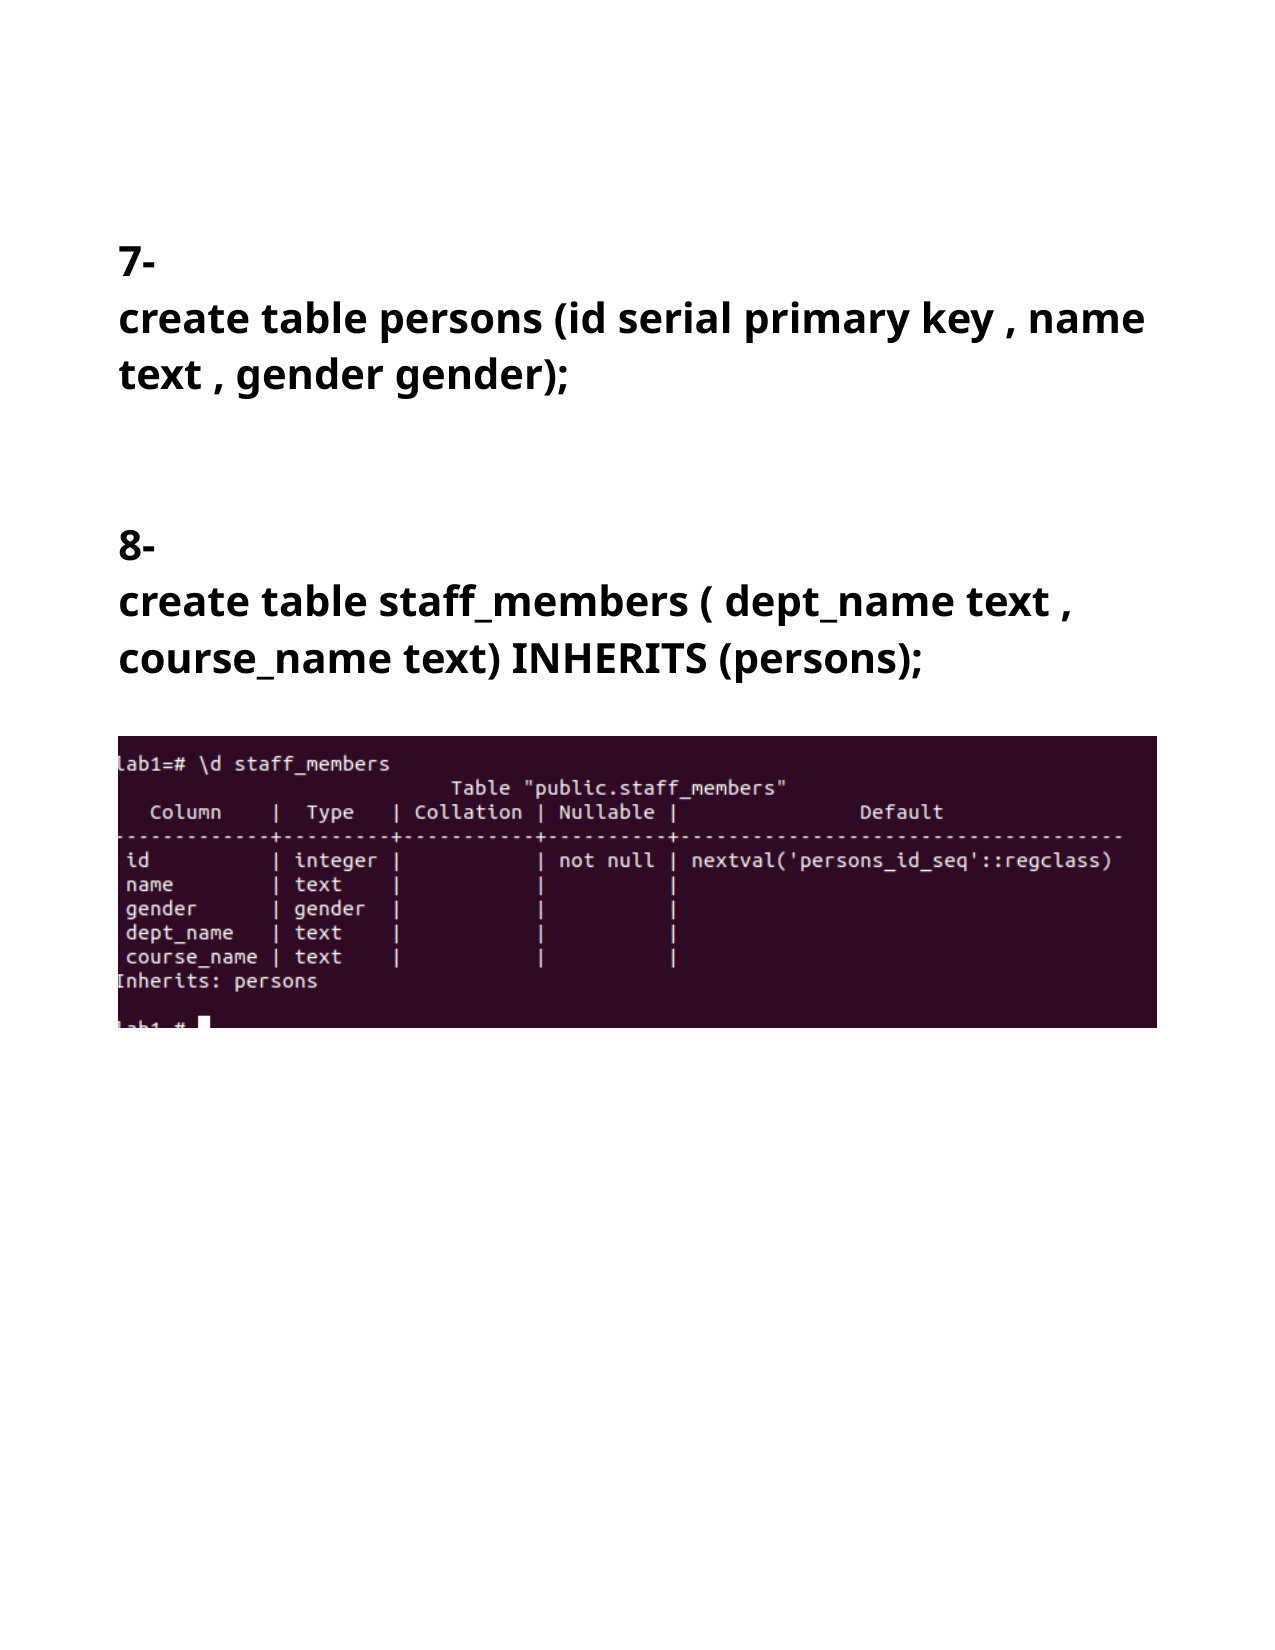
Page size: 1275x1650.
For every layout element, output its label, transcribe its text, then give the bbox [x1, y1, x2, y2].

text create table persons (id serial primary key , name text , gender gender); [118, 288, 1157, 402]
text 7- [118, 232, 1157, 288]
text 8- [118, 516, 1157, 572]
text create table staff_members ( dept_name text , course_name text) INHERITS (persons); [118, 572, 1157, 686]
picture [118, 736, 1157, 1028]
